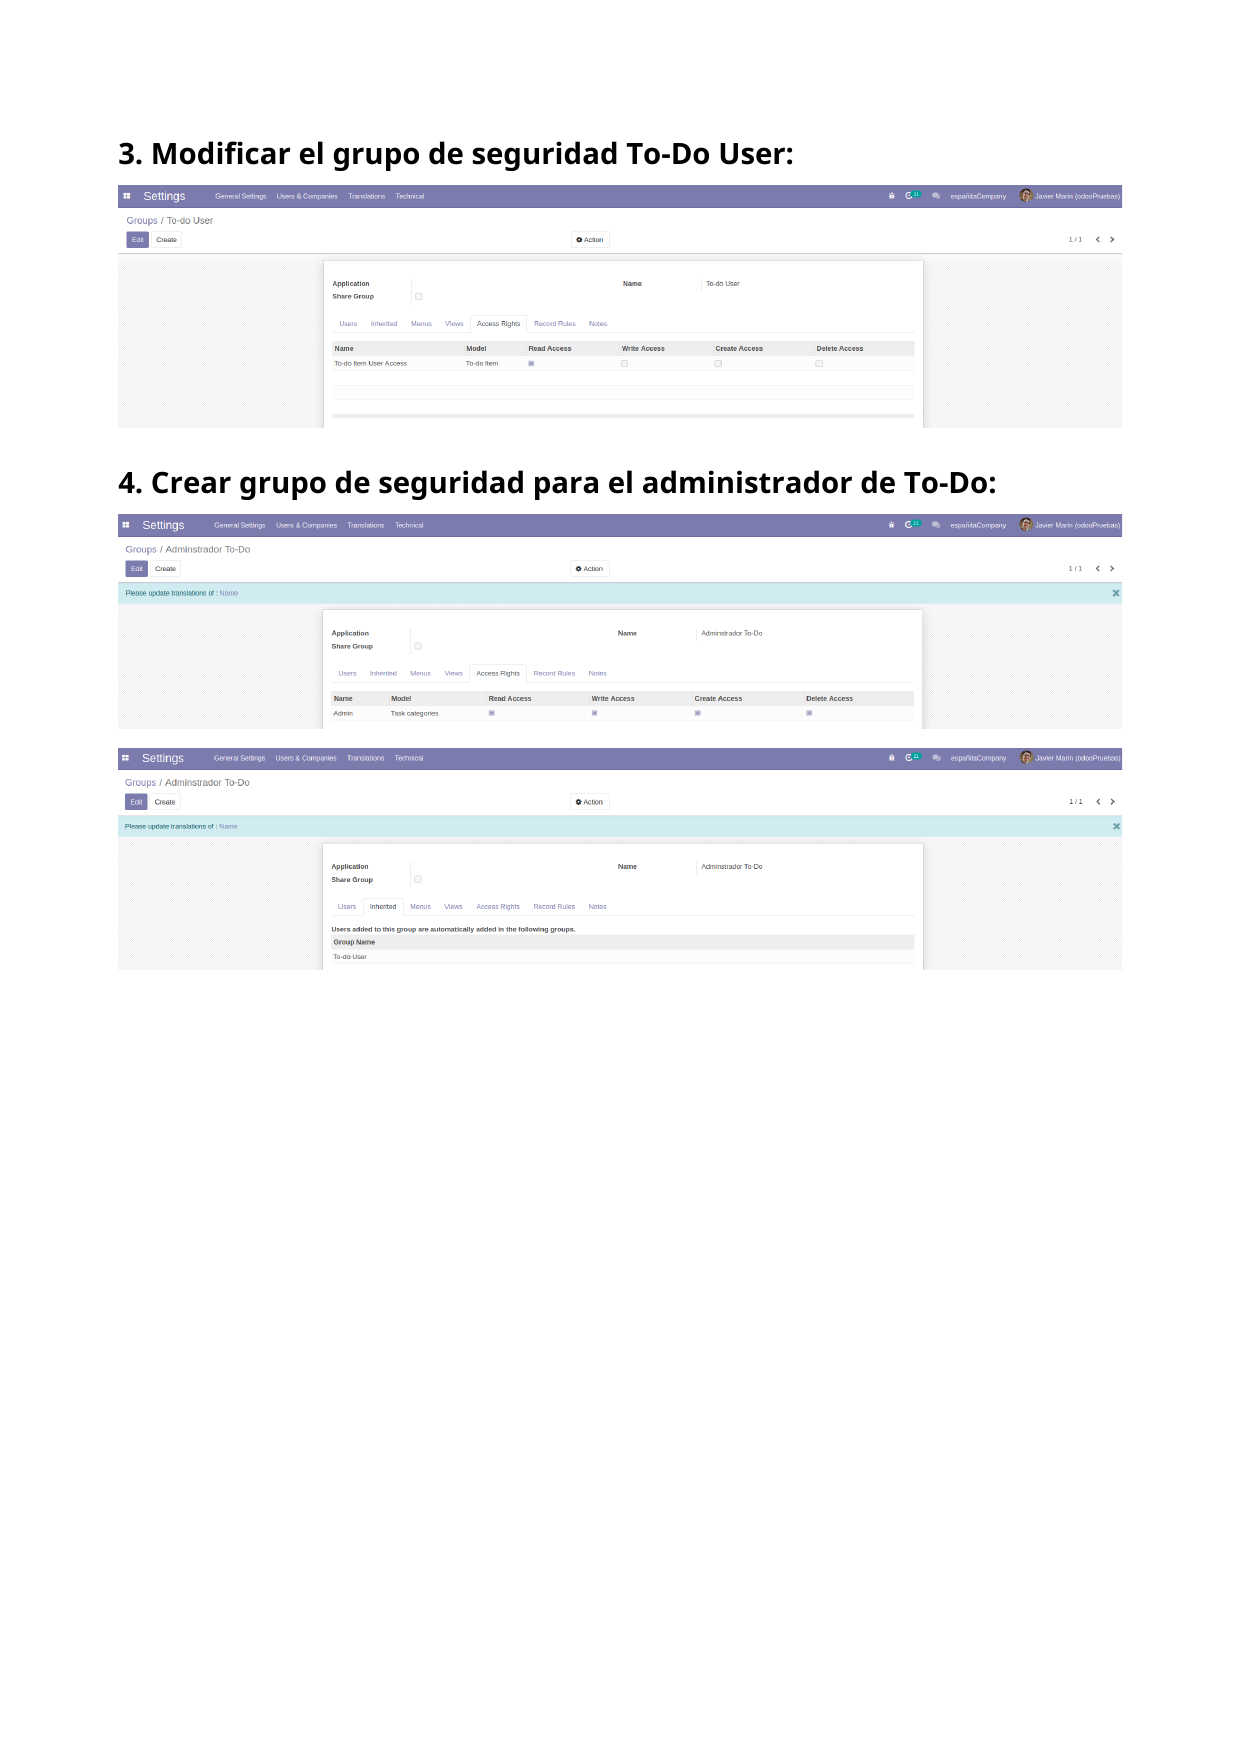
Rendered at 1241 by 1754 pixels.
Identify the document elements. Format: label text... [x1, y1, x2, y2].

picture [118, 514, 1123, 729]
subtitle 4. Crear grupo de seguridad para el administrador de To-Do: [118, 462, 1122, 502]
picture [118, 185, 1123, 428]
picture [118, 748, 1123, 970]
subtitle 3. Modificar el grupo de seguridad To-Do User: [118, 133, 1122, 173]
